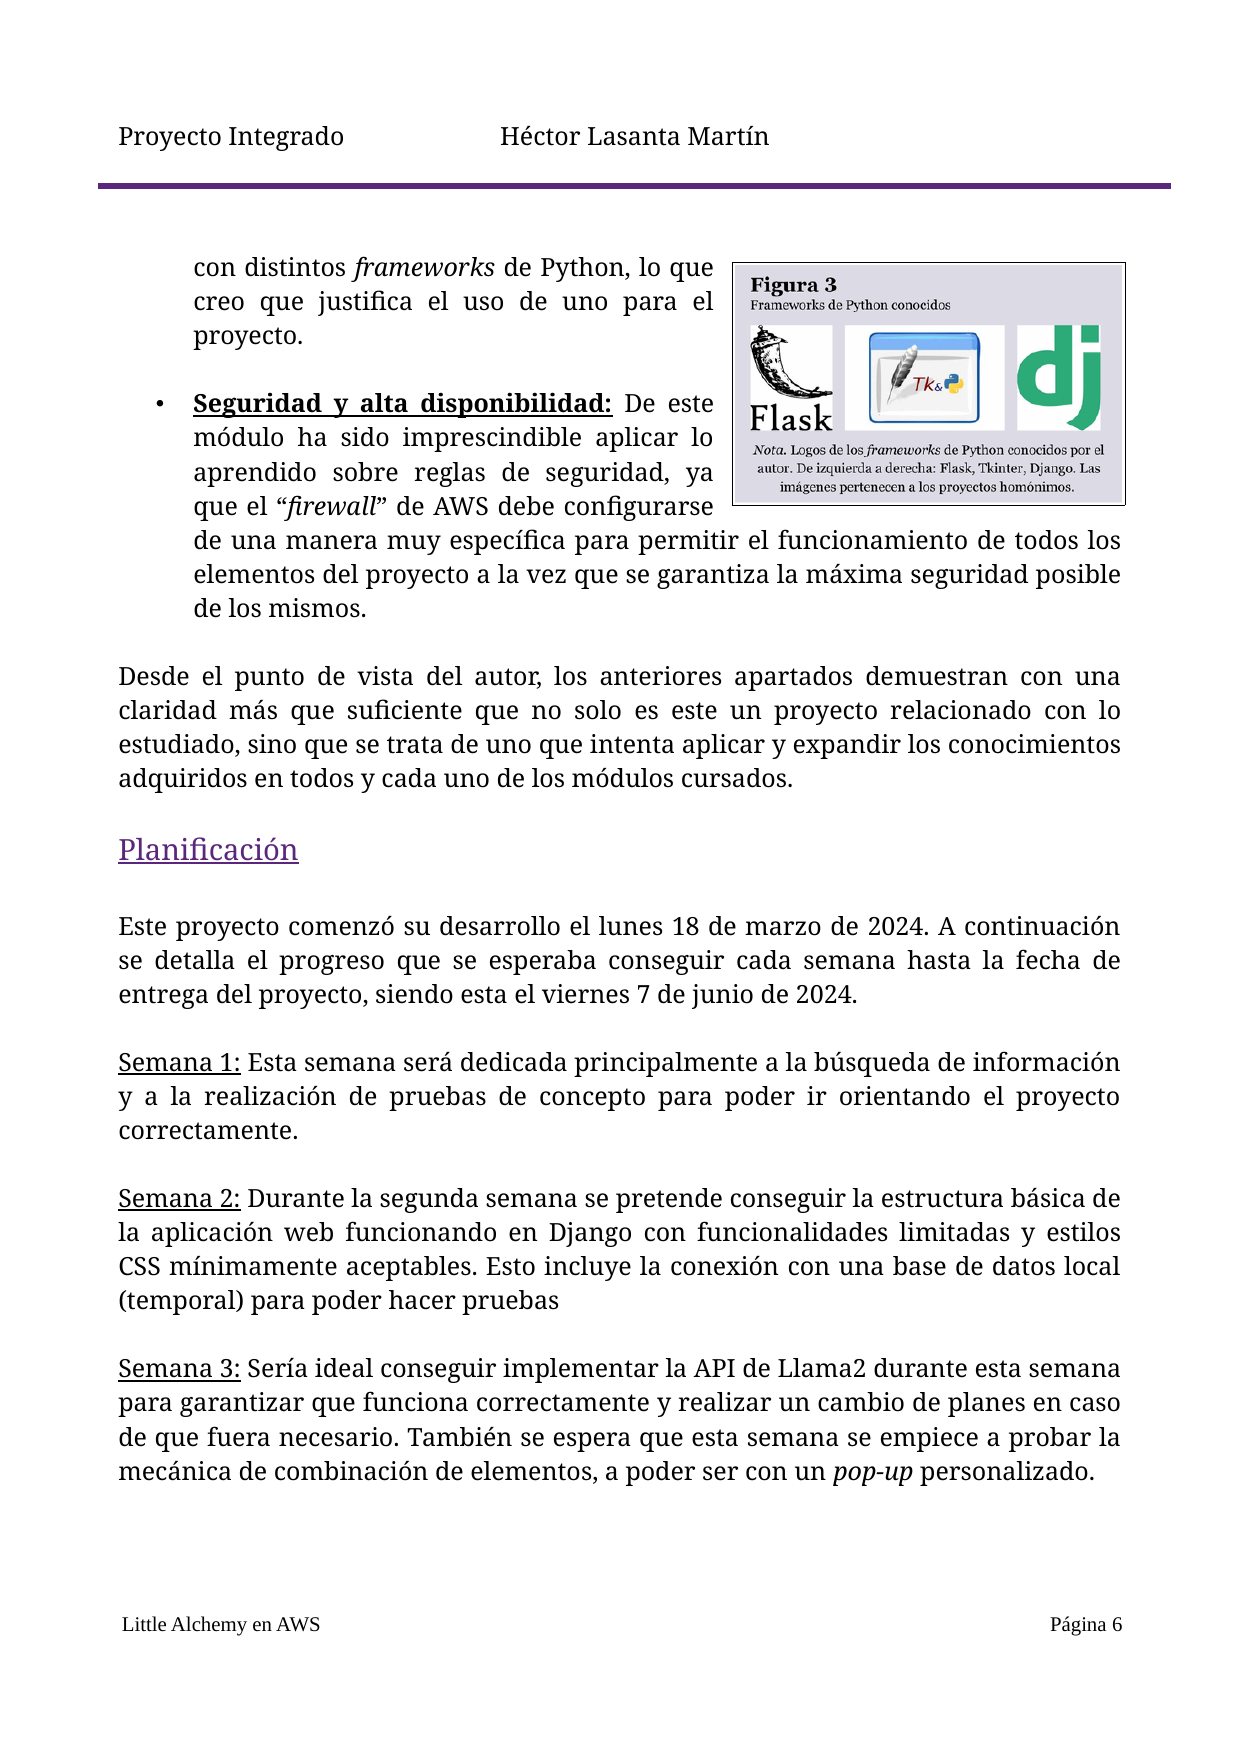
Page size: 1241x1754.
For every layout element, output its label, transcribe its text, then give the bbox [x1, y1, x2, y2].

text Desde el punto de vista del autor, los anteriores apartados demuestran con una claridad más que suficiente que no solo es este un proyecto relacionado con lo estudiado, sino que se trata de uno que intenta aplicar y expandir los conocimientos adquiridos en todos y cada uno de los módulos cursados. [118, 658, 1122, 795]
list con distintos frameworks de Python, lo que creo que justifica el uso de uno para el proyecto. [156, 250, 1122, 352]
list [733, 263, 1125, 505]
text Semana 2: Durante la segunda semana se pretende conseguir la estructura básica de la aplicación web funcionando en Django con funcionalidades limitadas y estilos CSS mínimamente aceptables. Esto incluye la conexión con una base de datos local (temporal) para poder hacer pruebas [118, 1181, 1122, 1317]
picture [735, 265, 1122, 503]
text Semana 1: Esta semana será dedicada principalmente a la búsqueda de información y a la realización de pruebas de concepto para poder ir orientando el proyecto correctamente. [118, 1044, 1122, 1147]
text Este proyecto comenzó su desarrollo el lunes 18 de marzo de 2024. A continuación se detalla el progreso que se esperaba conseguir cada semana hasta la fecha de entrega del proyecto, siendo esta el viernes 7 de junio de 2024. [118, 908, 1122, 1010]
list Seguridad y alta disponibilidad: De este módulo ha sido imprescindible aplicar lo aprendido sobre reglas de seguridad, ya que el “firewall” de AWS debe configurarse de una manera muy específica para permitir el funcionamiento de todos los elementos del proyecto a la vez que se garantiza la máxima seguridad posible de los mismos. [156, 386, 1122, 624]
text Planificación [118, 829, 1122, 868]
text Semana 3: Sería ideal conseguir implementar la API de Llama2 durante esta semana para garantizar que funciona correctamente y realizar un cambio de planes en caso de que fuera necesario. También se espera que esta semana se empiece a probar la mecánica de combinación de elementos, a poder ser con un pop-up personalizado. [118, 1351, 1122, 1487]
